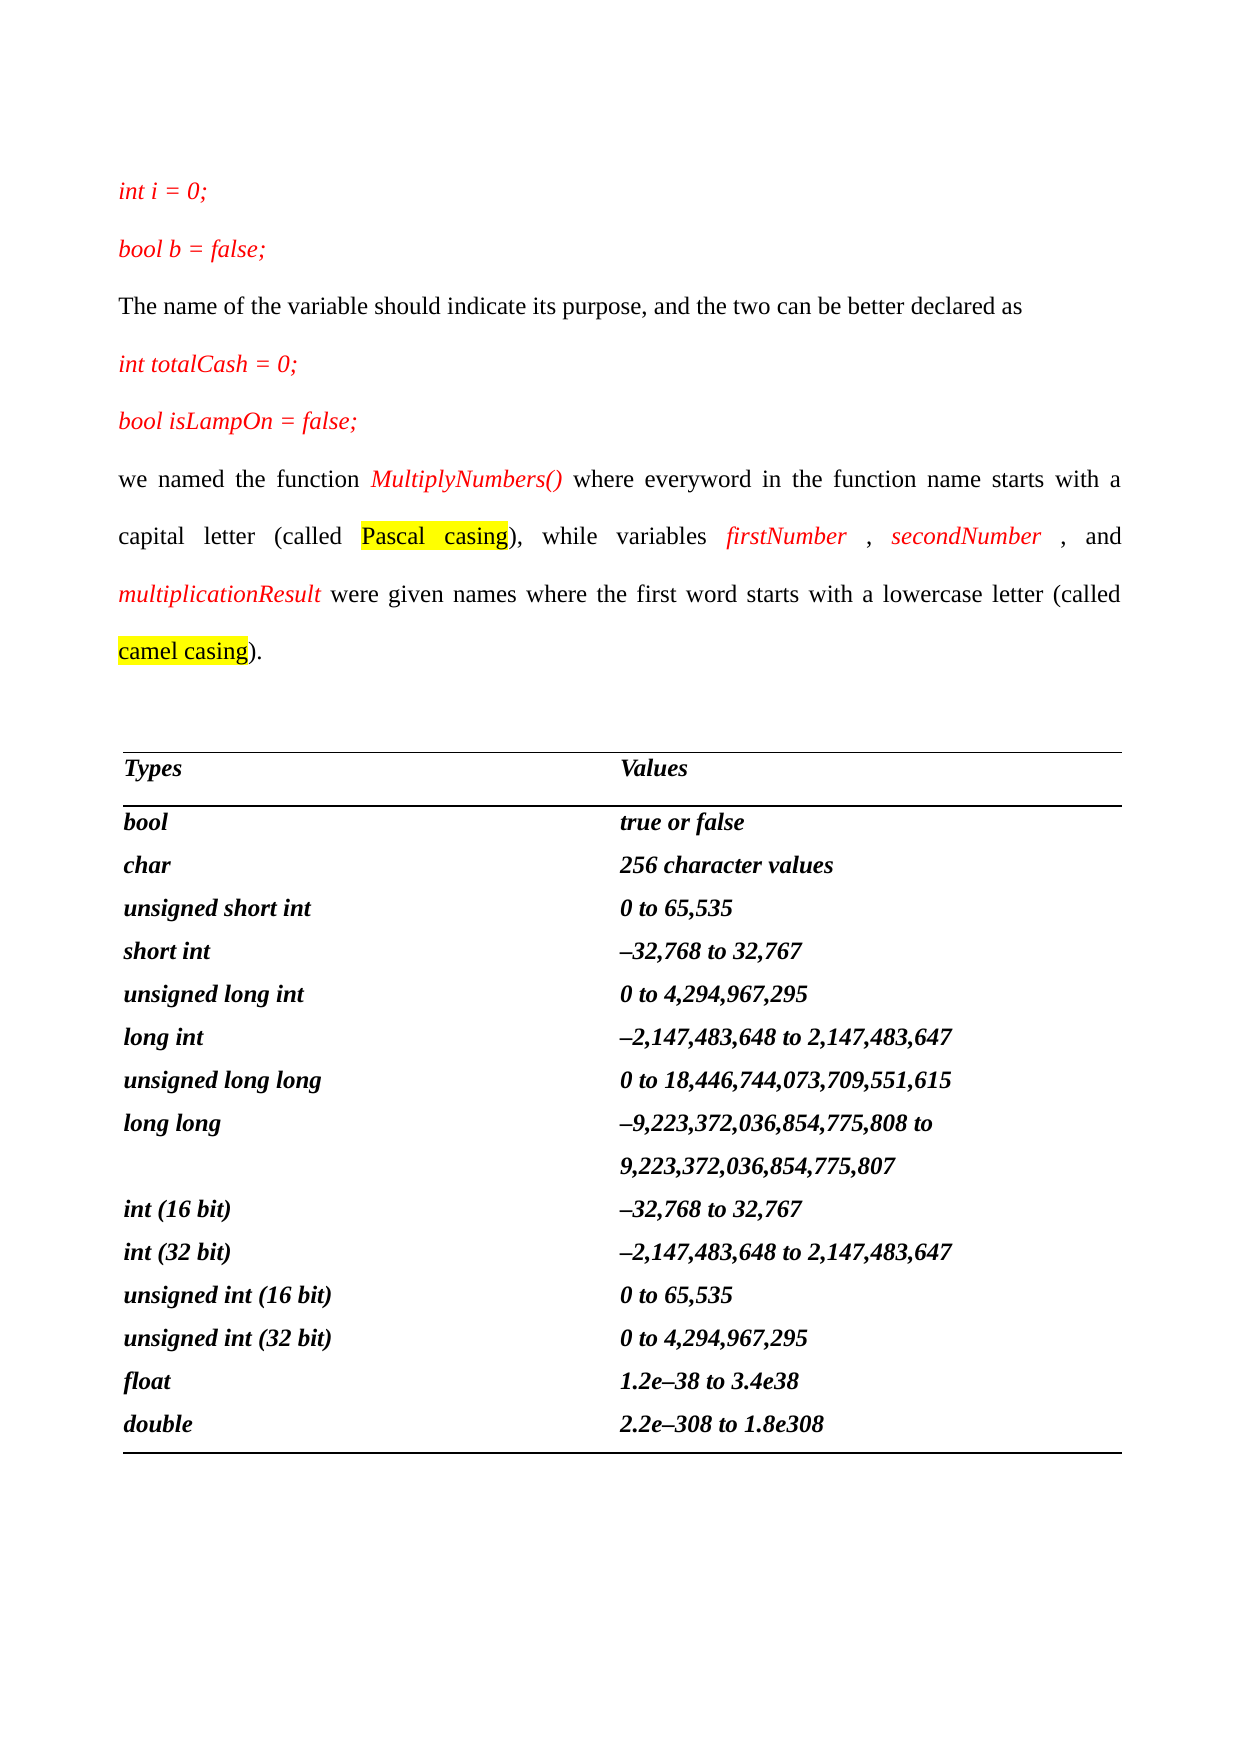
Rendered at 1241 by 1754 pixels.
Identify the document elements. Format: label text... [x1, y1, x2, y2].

table_cell 256 character values [620, 850, 1122, 893]
table_cell unsigned short int [123, 893, 620, 936]
table_cell –2,147,483,648 to 2,147,483,647 [620, 1022, 1122, 1065]
table_cell –32,768 to 32,767 [620, 936, 1122, 979]
table_cell double [123, 1409, 620, 1452]
table_header Values [620, 753, 1122, 805]
table_cell –9,223,372,036,854,775,808 to 9,223,372,036,854,775,807 [620, 1108, 1122, 1194]
text we named the function MultiplyNumbers() where everyword in the function name starts with a capital letter (called Pascal casing), while variables firstNumber , secondNumber , and multiplicationResult were given names where the first word starts with a lowercase letter (called camel casing). [118, 464, 1122, 665]
table_cell short int [123, 936, 620, 979]
table_cell –32,768 to 32,767 [620, 1194, 1122, 1237]
table_header Types [123, 753, 620, 805]
table_cell 2.2e–308 to 1.8e308 [620, 1409, 1122, 1452]
table_cell float [123, 1366, 620, 1409]
table_cell long int [123, 1022, 620, 1065]
table_cell true or false [620, 807, 1122, 850]
table_cell 0 to 65,535 [620, 893, 1122, 936]
table_cell 0 to 18,446,744,073,709,551,615 [620, 1065, 1122, 1108]
table_cell char [123, 850, 620, 893]
table_cell int (16 bit) [123, 1194, 620, 1237]
table_cell unsigned long long [123, 1065, 620, 1108]
table_cell 0 to 4,294,967,295 [620, 979, 1122, 1022]
text bool b = false; [118, 234, 1122, 263]
table_cell 0 to 4,294,967,295 [620, 1323, 1122, 1366]
table_cell 1.2e–38 to 3.4e38 [620, 1366, 1122, 1409]
table_cell unsigned long int [123, 979, 620, 1022]
text int totalCash = 0; [118, 349, 1122, 378]
table_cell bool [123, 807, 620, 850]
text The name of the variable should indicate its purpose, and the two can be better declared as [118, 291, 1122, 320]
table_cell 0 to 65,535 [620, 1280, 1122, 1323]
text int i = 0; [118, 176, 1122, 205]
table_cell unsigned int (32 bit) [123, 1323, 620, 1366]
text bool isLampOn = false; [118, 406, 1122, 435]
table_cell unsigned int (16 bit) [123, 1280, 620, 1323]
table_cell int (32 bit) [123, 1237, 620, 1280]
table_cell long long [123, 1108, 620, 1194]
table_cell –2,147,483,648 to 2,147,483,647 [620, 1237, 1122, 1280]
